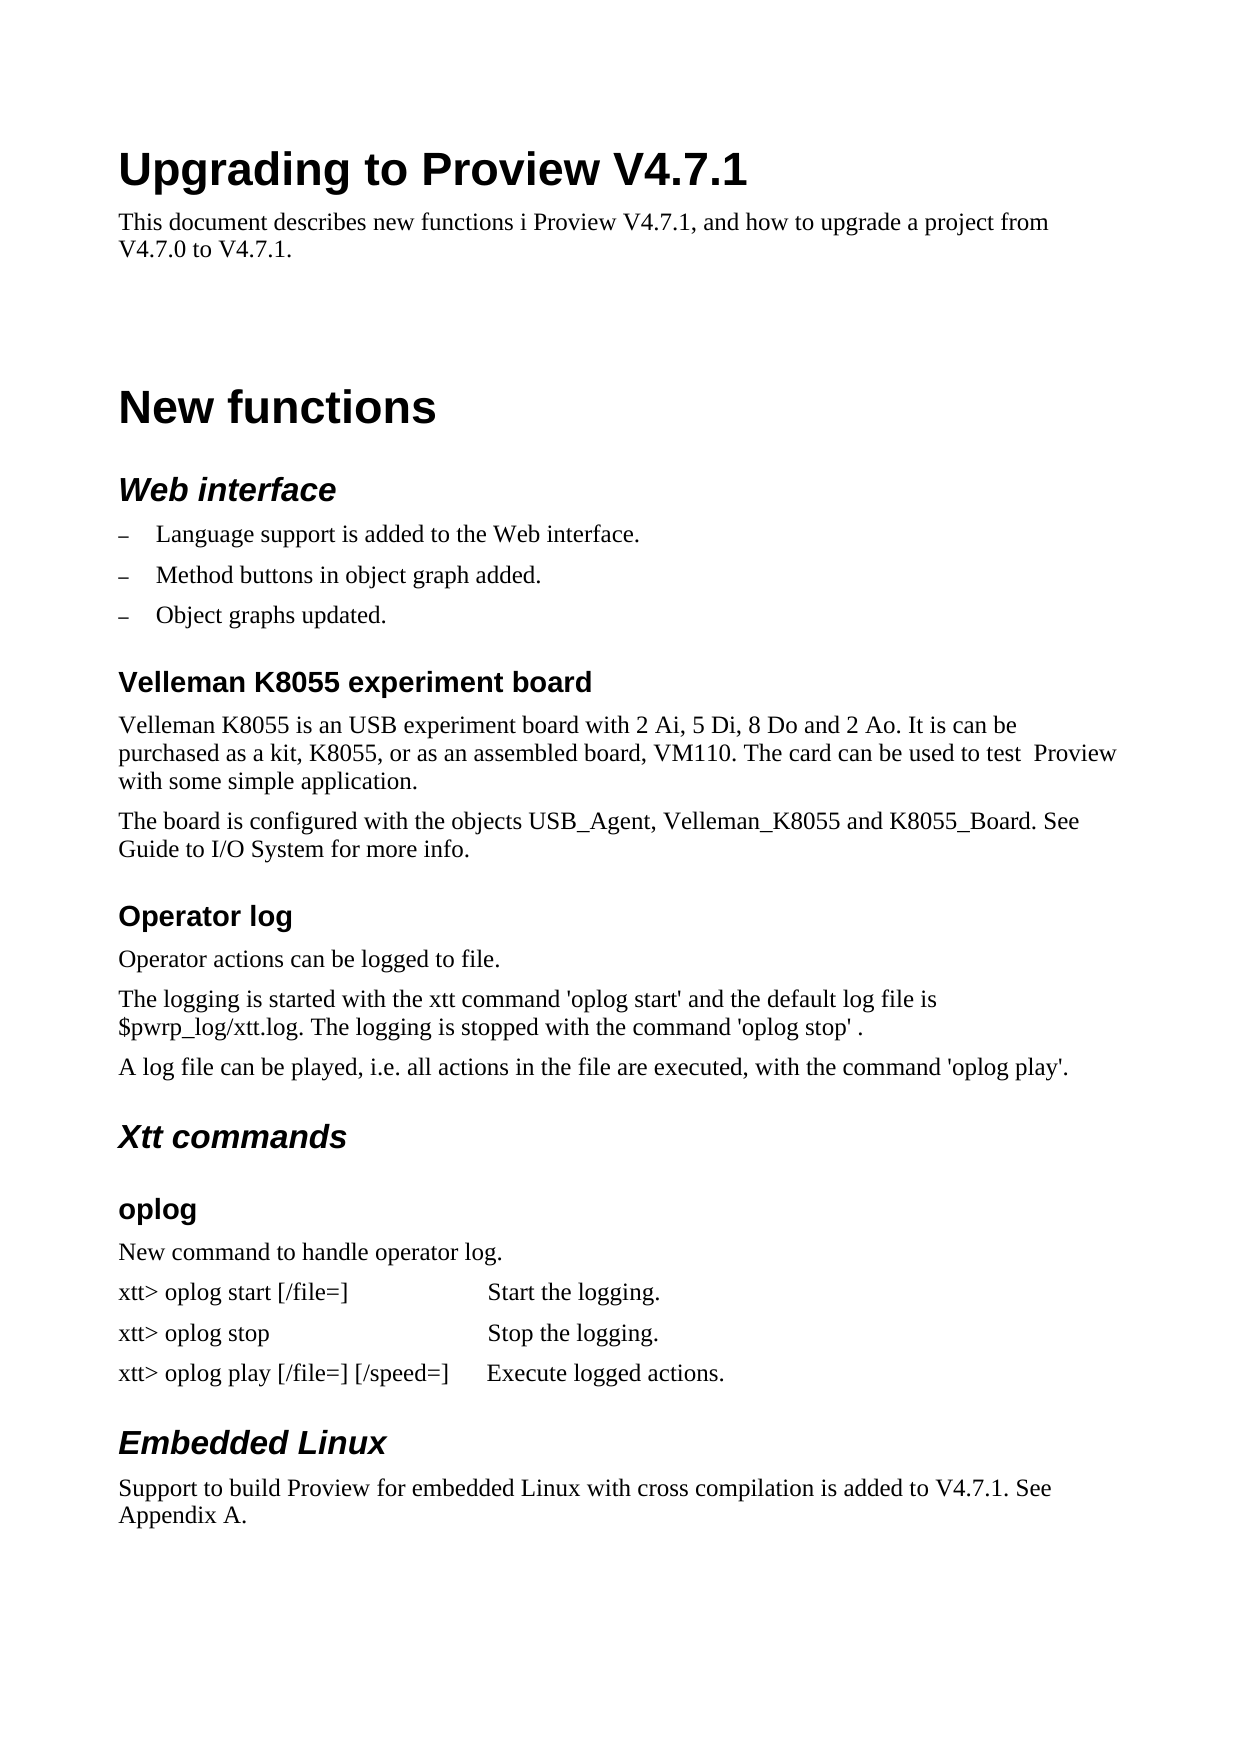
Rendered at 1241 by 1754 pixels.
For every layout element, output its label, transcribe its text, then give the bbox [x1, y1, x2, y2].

list Language support is added to the Web interface. [118, 521, 1122, 548]
subtitle oplog [118, 1193, 1122, 1226]
subtitle New functions [118, 381, 1122, 433]
text A log file can be played, i.e. all actions in the file are executed, with the command 'oplog play'. [118, 1053, 1122, 1081]
list Method buttons in object graph added. [118, 561, 1122, 588]
text xtt> oplog start [/file=] Start the logging. [118, 1278, 1122, 1306]
subtitle Velleman K8055 experiment board [118, 666, 1122, 699]
text xtt> oplog stop Stop the logging. [118, 1319, 1122, 1346]
text Operator actions can be logged to file. [118, 945, 1122, 973]
subtitle Operator log [118, 900, 1122, 932]
text xtt> oplog play [/file=] [/speed=] Execute logged actions. [118, 1359, 1122, 1387]
list Object graphs updated. [118, 601, 1122, 629]
text Velleman K8055 is an USB experiment board with 2 Ai, 5 Di, 8 Do and 2 Ao. It is can be purchased as a kit, K8055, or as an assembled board, VM110. The card can be used to test Proview with some simple application. [118, 711, 1122, 794]
text New command to handle operator log. [118, 1238, 1122, 1266]
subtitle Upgrading to Proview V4.7.1 [118, 143, 1122, 195]
text Support to build Proview for embedded Linux with cross compilation is added to V4.7.1. See Appendix A. [118, 1474, 1122, 1529]
subtitle Xtt commands [118, 1118, 1122, 1156]
text This document describes new functions i Proview V4.7.1, and how to upgrade a project from V4.7.0 to V4.7.1. [118, 208, 1122, 263]
text The board is configured with the objects USB_Agent, Velleman_K8055 and K8055_Board. See Guide to I/O System for more info. [118, 807, 1122, 862]
subtitle Web interface [118, 471, 1122, 508]
subtitle Embedded Linux [118, 1424, 1122, 1461]
text The logging is started with the xtt command 'oplog start' and the default log file is $pwrp_log/xtt.log. The logging is stopped with the command 'oplog stop' . [118, 985, 1122, 1041]
